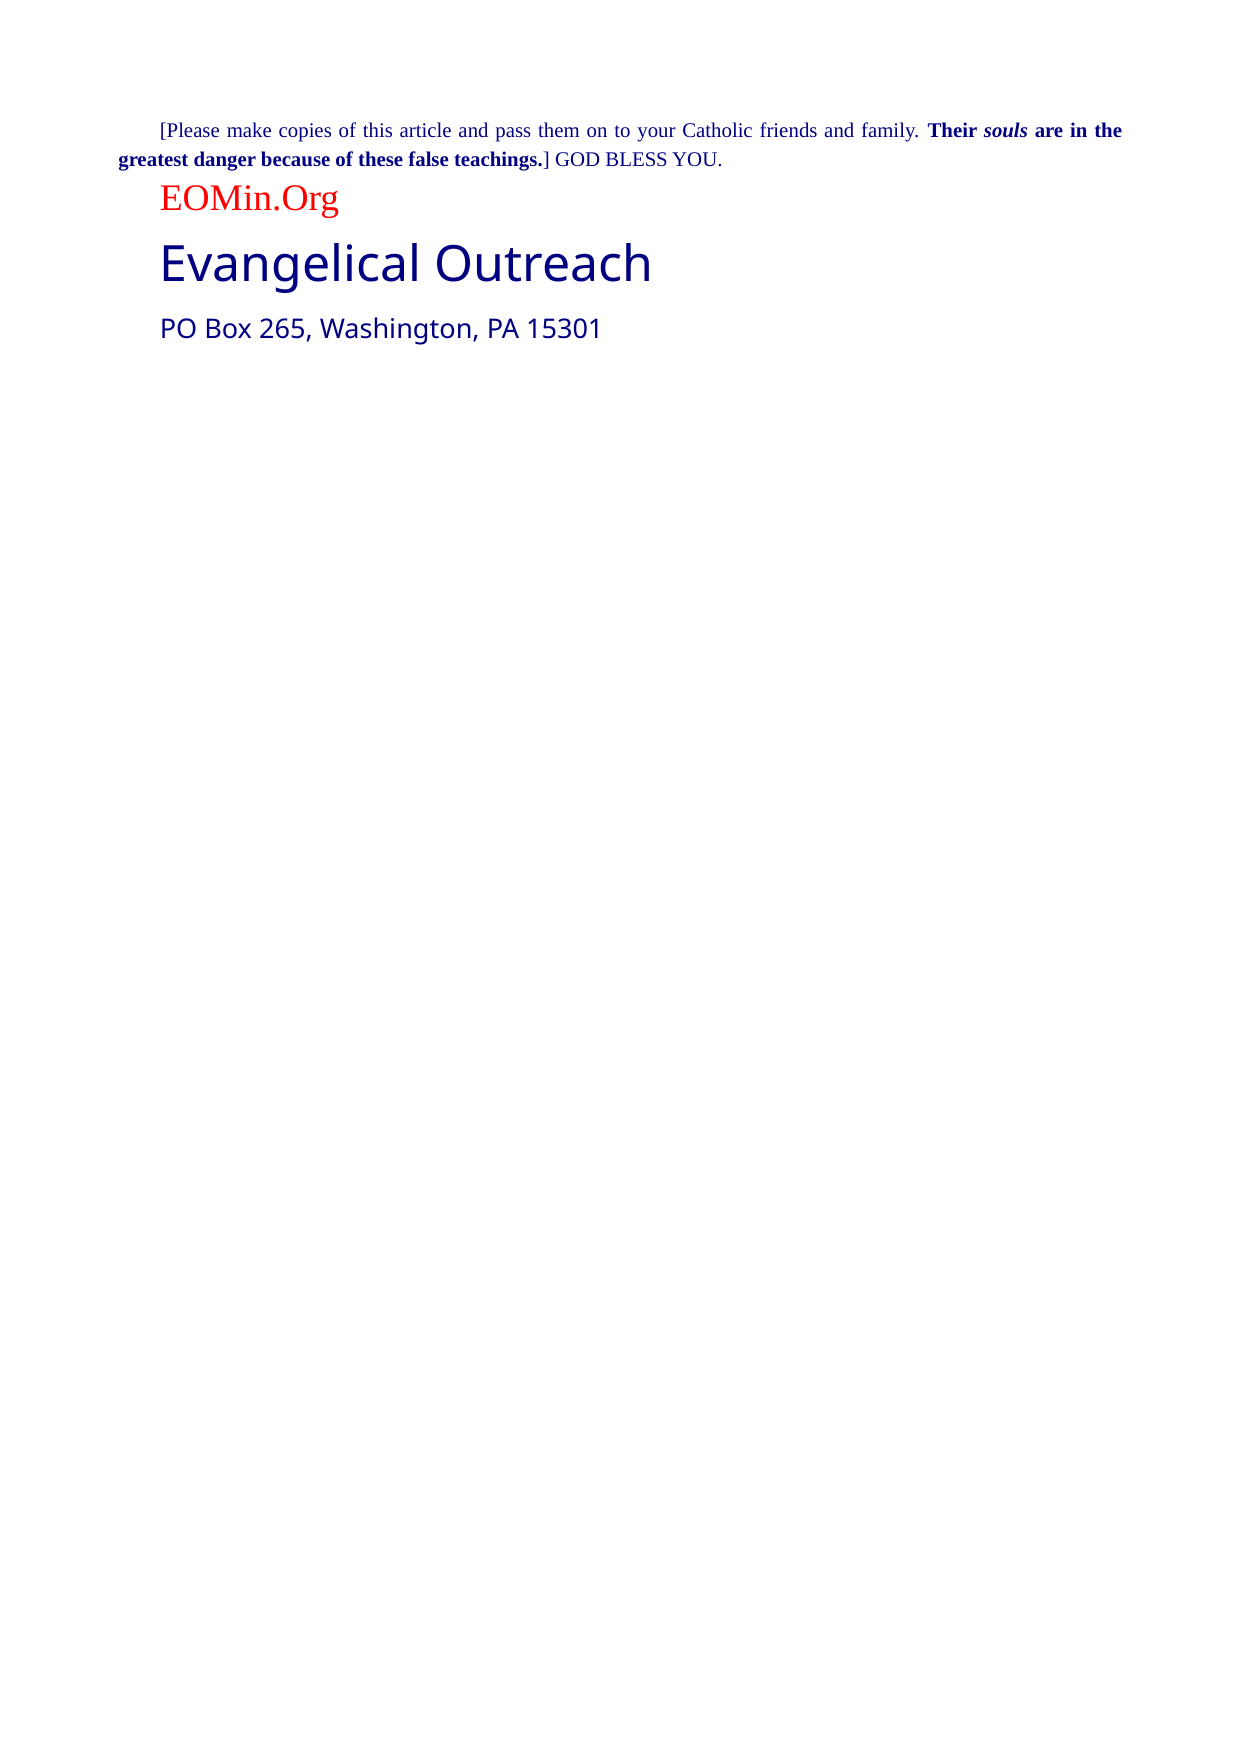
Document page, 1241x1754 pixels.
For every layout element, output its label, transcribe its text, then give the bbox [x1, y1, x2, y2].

text EOMin.Org [118, 176, 1122, 219]
text [Please make copies of this article and pass them on to your Catholic friends and family. Their souls are in the greatest danger because of these false teachings.] GOD BLESS YOU. [118, 118, 1122, 171]
text PO Box 265, Washington, PA 15301 [118, 309, 1122, 346]
text Evangelical Outreach [118, 227, 1122, 296]
